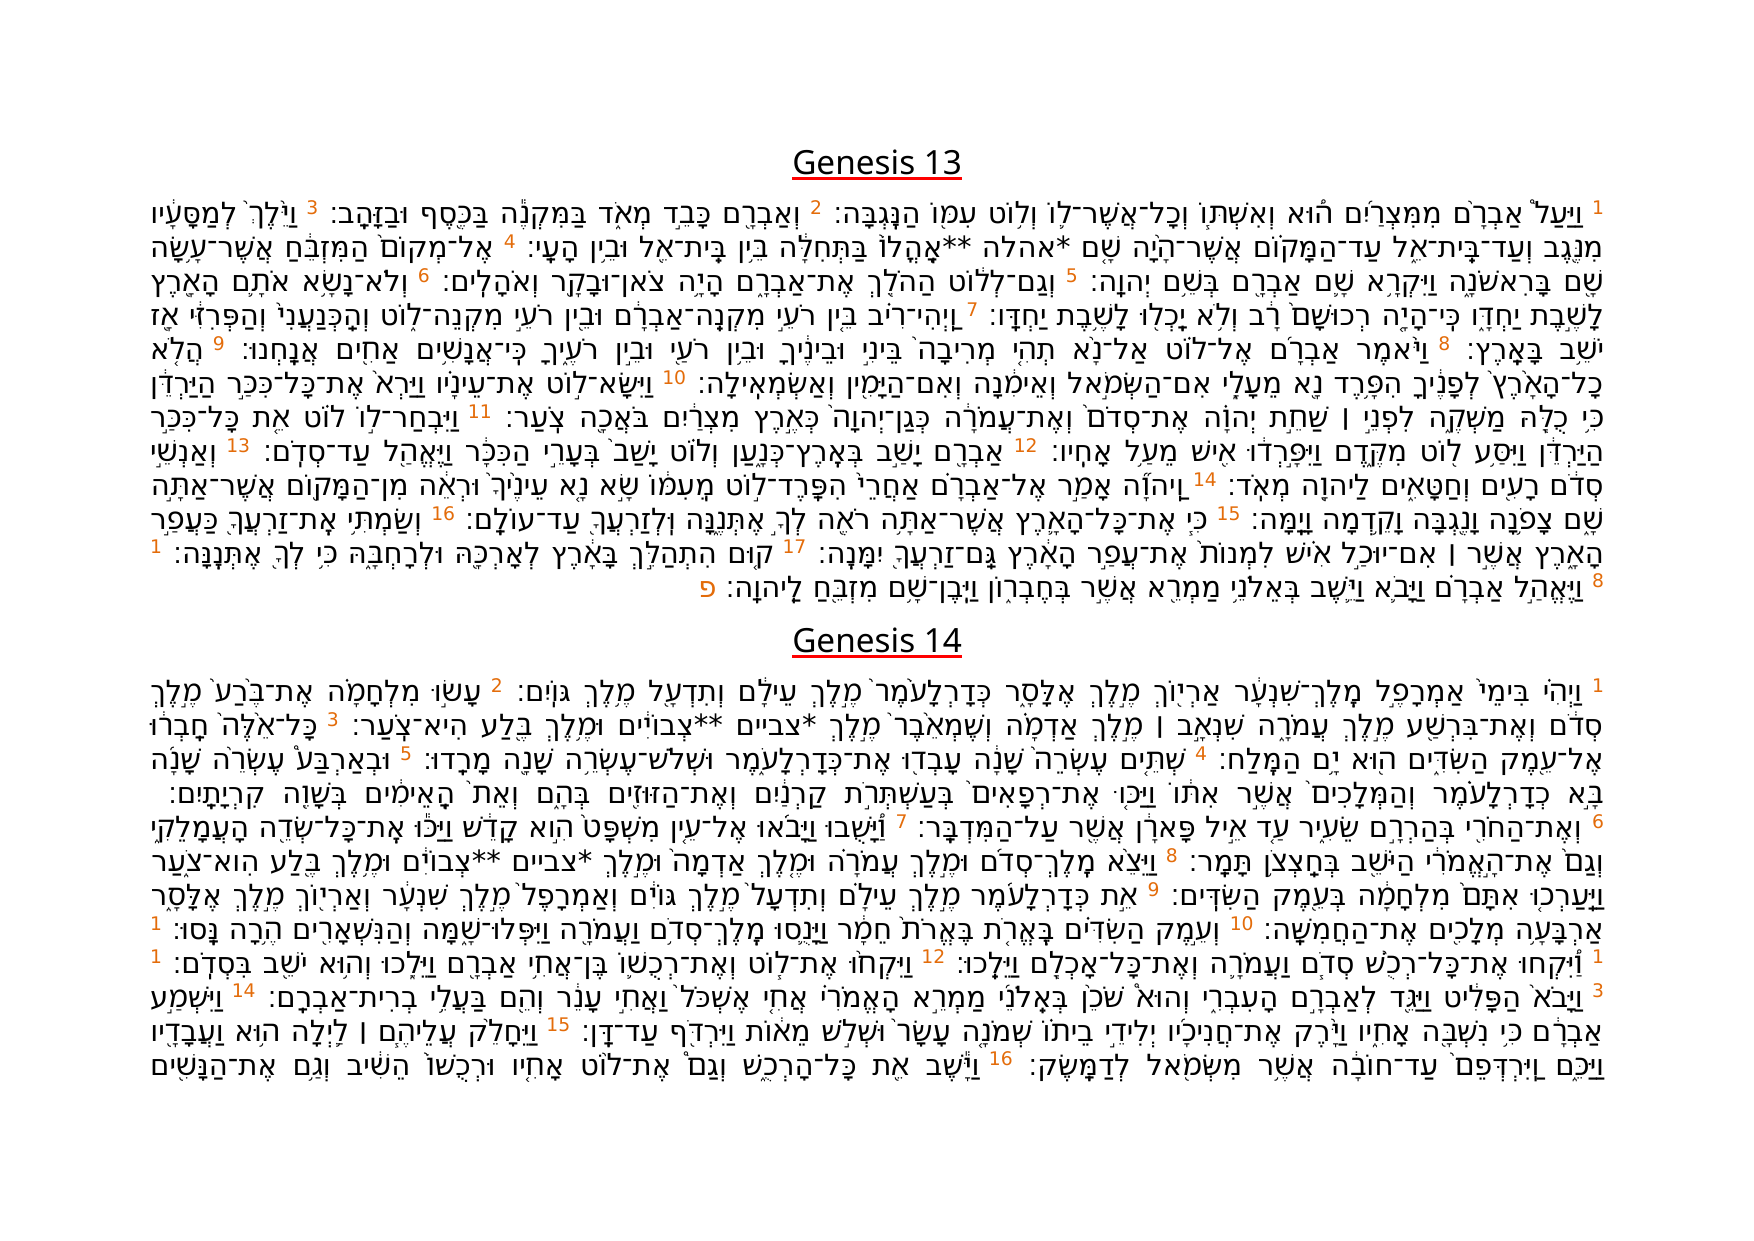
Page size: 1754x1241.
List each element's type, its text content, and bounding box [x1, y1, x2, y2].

text Genesis 13 [150, 139, 1604, 184]
text Genesis 14 [150, 617, 1604, 662]
text 1 וַיַּעַל֩ אַבְרָ֨ם מִמִּצְרַ֜יִם ה֠וּא וְאִשְׁתּ֧וֹ וְכָל־אֲשֶׁר־ל֛וֹ וְל֥וֹט עִמּ֖וֹ הַנֶּֽגְבָּה׃ 2 וְאַבְרָ֖ם כָּבֵ֣ד מְאֹ֑ד בַּמִּקְנֶ֕ה בַּכֶּ֖סֶף וּבַזָּהָֽב׃ ‬‬‬3 וַיֵּ֙לֶךְ֙ לְמַסָּעָ֔יו מִנֶּ֖גֶב וְעַד־בֵּֽית־אֵ֑ל עַד־הַמָּק֗וֹם אֲשֶׁר־הָ֨יָה שָׁ֤ם *אהלה **אֽ͏ָהֳלוֹ֙ בַּתְּחִלָּ֔ה בֵּ֥ין בֵּֽית־אֵ֖ל וּבֵ֥ין הָעָֽי׃ ‬‬‬4 אֶל־מְקוֹם֙ הַמִּזְבֵּ֔חַ אֲשֶׁר־עָ֥שָׂה שָׁ֖ם בָּרִאשֹׁנָ֑ה וַיִּקְרָ֥א שָׁ֛ם אַבְרָ֖ם בְּשֵׁ֥ם יְהוָֽה׃ ‬‬‬5 וְגַם־לְל֔וֹט הַהֹלֵ֖ךְ אֶת־אַבְרָ֑ם הָיָ֥ה צֹאן־וּבָקָ֖ר וְאֹהָלִֽים׃ ‬‬‬6 וְלֹא־נָשָׂ֥א אֹתָ֛ם הָאָ֖רֶץ לָשֶׁ֣בֶת יַחְדָּ֑ו כִּֽי־הָיָ֤ה רְכוּשָׁם֙ רָ֔ב וְלֹ֥א יָֽכְל֖וּ לָשֶׁ֥בֶת יַחְדָּֽו׃ ‬‬‬7 וֽ͏ַיְהִי־רִ֗יב בֵּ֚ין רֹעֵ֣י מִקְנֵֽה־אַבְרָ֔ם וּבֵ֖ין רֹעֵ֣י מִקְנֵה־ל֑וֹט וְהַֽכְּנַעֲנִי֙ וְהַפְּרִזִּ֔י אָ֖ז יֹשֵׁ֥ב בָּאָֽרֶץ׃ ‬‬‬8 וַיֹּ֨אמֶר אַבְרָ֜ם אֶל־ל֗וֹט אַל־נָ֨א תְהִ֤י מְרִיבָה֙ בֵּינִ֣י וּבֵינֶ֔יךָ וּבֵ֥ין רֹעַ֖י וּבֵ֣ין רֹעֶ֑יךָ כִּֽי־אֲנָשִׁ֥ים אַחִ֖ים אֲנָֽחְנוּ׃ ‬‬‬9 הֲלֹ֤א כָל־הָאָ֙רֶץ֙ לְפָנֶ֔יךָ הִפָּ֥רֶד נָ֖א מֵעָלָ֑י אִם־הַשְּׂמֹ֣אל וְאֵימִ֔נָה וְאִם־הַיָּמִ֖ין וְאַשְׂמְאִֽילָה׃ ‬‬‬10 וַיִּשָּׂא־ל֣וֹט אֶת־עֵינָ֗יו וַיַּרְא֙ אֶת־כָּל־כִּכַּ֣ר הַיַּרְדֵּ֔ן כִּ֥י כֻלָּ֖הּ מַשְׁקֶ֑ה לִפְנֵ֣י ׀ שַׁחֵ֣ת יְהוָ֗ה אֶת־סְדֹם֙ וְאֶת־עֲמֹרָ֔ה כְּגַן־יְהוָה֙ כְּאֶ֣רֶץ מִצְרַ֔יִם בֹּאֲכָ֖ה צֹֽעַר׃ ‬‬‬11 וַיִּבְחַר־ל֣וֹ ל֗וֹט אֵ֚ת כָּל־כִּכַּ֣ר הַיַּרְדֵּ֔ן וַיִּסַּ֥ע ל֖וֹט מִקֶּ֑דֶם וַיִּפָּ֣רְד֔וּ אִ֖ישׁ מֵעַ֥ל אָחִֽיו׃ ‬‬‬12 אַבְרָ֖ם יָשַׁ֣ב בְּאֶֽרֶץ־כְּנָ֑עַן וְל֗וֹט יָשַׁב֙ בְּעָרֵ֣י הַכִּכָּ֔ר וַיֶּאֱהַ֖ל עַד־סְדֹֽם׃ ‬‬‬13 וְאַנְשֵׁ֣י סְדֹ֔ם רָעִ֖ים וְחַטָּאִ֑ים לַיהוָ֖ה מְאֹֽד׃ ‬‬‬14 וֽ͏ַיהוָ֞ה אָמַ֣ר אֶל־אַבְרָ֗ם אַחֲרֵי֙ הִפָּֽרֶד־ל֣וֹט מֽ͏ֵעִמּ֔וֹ שָׂ֣א נָ֤א עֵינֶ֙יךָ֙ וּרְאֵ֔ה מִן־הַמָּק֖וֹם אֲשֶׁר־אַתָּ֣ה שָׁ֑ם צָפֹ֥נָה וָנֶ֖גְבָּה וָקֵ֥דְמָה וָיָֽמָּה׃ ‬‬‬15 כִּ֧י אֶת־כָּל־הָאָ֛רֶץ אֲשֶׁר־אַתָּ֥ה רֹאֶ֖ה לְךָ֣ אֶתְּנֶ֑נָּה וּֽלְזַרְעֲךָ֖ עַד־עוֹלָֽם׃ ‬‬‬16 וְשַׂמְתִּ֥י אֶֽת־זַרְעֲךָ֖ כַּעֲפַ֣ר הָאָ֑רֶץ אֲשֶׁ֣ר ׀ אִם־יוּכַ֣ל אִ֗ישׁ לִמְנוֹת֙ אֶת־עֲפַ֣ר הָאָ֔רֶץ גַּֽם־זַרְעֲךָ֖ יִמָּנֶֽה׃ ‬‬‬17 ק֚וּם הִתְהַלֵּ֣ךְ בָּאָ֔רֶץ לְאָרְכָּ֖הּ וּלְרָחְבָּ֑הּ כִּ֥י לְךָ֖ אֶתְּנֶֽנָּה׃ ‬‬‬18 וַיֶּאֱהַ֣ל אַבְרָ֗ם וַיָּבֹ֛א וַיֵּ֛שֶׁב בְּאֵלֹנֵ֥י מַמְרֵ֖א אֲשֶׁ֣ר בְּחֶבְר֑וֹן וַיִּֽבֶן־שָׁ֥ם מִזְבֵּ֖חַ לֽ͏ַיהוָֽה׃ פ ‬‬‬‬‬‬‬‬‬‬‬‬‬‬‬‬‬‬‬‬ [150, 197, 1604, 604]
text 1 וַיְהִ֗י בִּימֵי֙ אַמְרָפֶ֣ל מֶֽלֶךְ־שִׁנְעָ֔ר אַרְי֖וֹךְ מֶ֣לֶךְ אֶלָּסָ֑ר כְּדָרְלָעֹ֙מֶר֙ מֶ֣לֶךְ עֵילָ֔ם וְתִדְעָ֖ל מֶ֥לֶךְ גּוֹיִֽם׃ 2 עָשׂ֣וּ מִלְחָמָ֗ה אֶת־בֶּ֙רַע֙ מֶ֣לֶךְ סְדֹ֔ם וְאֶת־בִּרְשַׁ֖ע מֶ֣לֶךְ עֲמֹרָ֑ה שִׁנְאָ֣ב ׀ מֶ֣לֶךְ אַדְמָ֗ה וְשֶׁמְאֵ֙בֶר֙ מֶ֣לֶךְ *צביים **צְבוֹיִ֔ים וּמֶ֥לֶךְ בֶּ֖לַע הִיא־צֹֽעַר׃ ‬‬‬3 כָּל־אֵ֙לֶּה֙ חָֽבְר֔וּ אֶל־עֵ֖מֶק הַשִּׂדִּ֑ים ה֖וּא יָ֥ם הַמֶּֽלַח׃ ‬‬‬4 שְׁתֵּ֤ים עֶשְׂרֵה֙ שָׁנָ֔ה עָבְד֖וּ אֶת־כְּדָרְלָעֹ֑מֶר וּשְׁלֹשׁ־עֶשְׂרֵ֥ה שָׁנָ֖ה מָרָֽדוּ׃ ‬‬‬5 וּבְאַרְבַּע֩ עֶשְׂרֵ֨ה שָׁנָ֜ה בָּ֣א כְדָרְלָעֹ֗מֶר וְהַמְּלָכִים֙ אֲשֶׁ֣ר אִתּ֔וֹ וַיַּכּ֤וּ אֶת־רְפָאִים֙ בְּעַשְׁתְּרֹ֣ת קַרְנַ֔יִם וְאֶת־הַזּוּזִ֖ים בְּהָ֑ם וְאֵת֙ הֽ͏ָאֵימִ֔ים בְּשָׁוֵ֖ה קִרְיָתָֽיִם׃ ‬‬‬6 וְאֶת־הַחֹרִ֖י בְּהַרְרָ֣ם שֵׂעִ֑יר עַ֚ד אֵ֣יל פָּארָ֔ן אֲשֶׁ֖ר עַל־הַמִּדְבָּֽר׃ ‬‬‬7 וַ֠יָּשֻׁבוּ וַיָּבֹ֜אוּ אֶל־עֵ֤ין מִשְׁפָּט֙ הִ֣וא קָדֵ֔שׁ וַיַּכּ֕וּ אֶֽת־כָּל־שְׂדֵ֖ה הָעֲמָלֵקִ֑י וְגַם֙ אֶת־הָ֣אֱמֹרִ֔י הַיֹּשֵׁ֖ב בְּחַֽצְצֹ֥ן תָּמָֽר׃ ‬‬‬8 וַיֵּצֵ֨א מֶֽלֶךְ־סְדֹ֜ם וּמֶ֣לֶךְ עֲמֹרָ֗ה וּמֶ֤לֶךְ אַדְמָה֙ וּמֶ֣לֶךְ *צביים **צְבוֹיִ֔ם וּמֶ֥לֶךְ בֶּ֖לַע הִוא־צֹ֑עַר וַיַּֽעַרְכ֤וּ אִתָּם֙ מִלְחָמָ֔ה בְּעֵ֖מֶק הַשִּׂדִּֽים׃ ‬‬‬9 אֵ֣ת כְּדָרְלָעֹ֜מֶר מֶ֣לֶךְ עֵילָ֗ם וְתִדְעָל֙ מֶ֣לֶךְ גּוֹיִ֔ם וְאַמְרָפֶל֙ מֶ֣לֶךְ שִׁנְעָ֔ר וְאַרְי֖וֹךְ מֶ֣לֶךְ אֶלָּסָ֑ר אַרְבָּעָ֥ה מְלָכִ֖ים אֶת־הַחֲמִשָּֽׁה׃ ‬‬‬10 וְעֵ֣מֶק הַשִׂדִּ֗ים בּֽ͏ֶאֱרֹ֤ת בֶּאֱרֹת֙ חֵמָ֔ר וַיָּנֻ֛סוּ מֶֽלֶךְ־סְדֹ֥ם וַעֲמֹרָ֖ה וַיִּפְּלוּ־שָׁ֑מָּה וְהַנִּשְׁאָרִ֖ים הֶ֥רָה נָּֽסוּ׃ ‬‬‬11 וַ֠יִּקְחוּ אֶת־כָּל־רְכֻ֨שׁ סְדֹ֧ם וַעֲמֹרָ֛ה וְאֶת־כָּל־אָכְלָ֖ם וַיֵּלֵֽכוּ׃ ‬‬‬12 וַיִּקְח֨וּ אֶת־ל֧וֹט וְאֶת־רְכֻשׁ֛וֹ בֶּן־אֲחִ֥י אַבְרָ֖ם וַיֵּלֵ֑כוּ וְה֥וּא יֹשֵׁ֖ב בִּסְדֹֽם׃ ‬‬‬13 וַיָּבֹא֙ הַפָּלִ֔יט וַיַּגֵּ֖ד לְאַבְרָ֣ם הָעִבְרִ֑י וְהוּא֩ שֹׁכֵ֨ן בְּאֵֽלֹנֵ֜י מַמְרֵ֣א הָאֱמֹרִ֗י אֲחִ֤י אֶשְׁכֹּל֙ וַאֲחִ֣י עָנֵ֔ר וְהֵ֖ם בַּעֲלֵ֥י בְרִית־אַבְרָֽם׃ ‬‬‬14 וַיִּשְׁמַ֣ע אַבְרָ֔ם כִּ֥י נִשְׁבָּ֖ה אָחִ֑יו וַיָּ֨רֶק אֶת־חֲנִיכָ֜יו יְלִידֵ֣י בֵית֗וֹ שְׁמֹנָ֤ה עָשָׂר֙ וּשְׁלֹ֣שׁ מֵא֔וֹת וַיִּרְדֹּ֖ף עַד־דָּֽן׃ ‬‬‬15 וַיֵּחָלֵ֨ק עֲלֵיהֶ֧ם ׀ לַ֛יְלָה ה֥וּא וַעֲבָדָ֖יו וַיַּכֵּ֑ם וֽ͏ַיִּרְדְּפֵם֙ עַד־חוֹבָ֔ה אֲשֶׁ֥ר מִשְּׂמֹ֖אל לְדַמָּֽשֶׂק׃ ‬‬‬16 וַיָּ֕שֶׁב אֵ֖ת כָּל־הָרְכֻ֑שׁ וְגַם֩ אֶת־ל֨וֹט אָחִ֤יו וּרְכֻשׁוֹ֙ הֵשִׁ֔יב וְגַ֥ם אֶת־הַנָּשִׁ֖ים וְאֶת־הָעָֽם׃ ‬‬‬17 וַיֵּצֵ֣א מֶֽלֶךְ־סְדֹם֮ לִקְרָאתוֹ֒ אַחַרֵ֣י שׁוּב֗וֹ מֽ͏ֵהַכּוֹת֙ אֶת־כְּדָר־לָעֹ֔מֶר וְאֶת־הַמְּלָכִ֖ים אֲשֶׁ֣ר אִתּ֑וֹ אֶל־עֵ֣מֶק שָׁוֵ֔ה ה֖וּא עֵ֥מֶק הַמֶּֽלֶךְ׃ ‬‬‬18 וּמַלְכִּי־צֶ֙דֶק֙ מֶ֣לֶךְ שָׁלֵ֔ם הוֹצִ֖יא לֶ֣חֶם וָיָ֑יִן וְה֥וּא כֹהֵ֖ן לְאֵ֥ל עֶלְיֽוֹן׃ ‬‬‬19 וֽ͏ַיְבָרְכֵ֖הוּ וַיֹּאמַ֑ר בָּר֤וּךְ אַבְרָם֙ לְאֵ֣ל עֶלְי֔וֹן קֹנֵ֖ה שָׁמַ֥יִם וָאָֽרֶץ׃ ‬‬‬20 וּבָרוּךְ֙ אֵ֣ל עֶלְי֔וֹן אֲשֶׁר־מִגֵּ֥ן צָרֶ֖יךָ בְּיָדֶ֑ךָ וַיִּתֶּן־ל֥וֹ מַעֲשֵׂ֖ר מִכֹּֽל׃ ‬‬‬21 וַיֹּ֥אמֶר מֶֽלֶךְ־סְדֹ֖ם אֶל־אַבְרָ֑ם תֶּן־לִ֣י הַנֶּ֔פֶשׁ וְהָרְכֻ֖שׁ קַֽח־לָֽךְ׃ ‬‬‬22 וַיֹּ֥אמֶר אַבְרָ֖ם אֶל־מֶ֣לֶךְ סְדֹ֑ם הֲרִימֹ֨תִי יָדִ֤י אֶל־יְהוָה֙ אֵ֣ל עֶלְי֔וֹן קֹנֵ֖ה שָׁמַ֥יִם וָאָֽרֶץ׃ ‬‬‬23 אִם־מִחוּט֙ וְעַ֣ד שְׂרֽוֹךְ־נַ֔עַל וְאִם־אֶקַּ֖ח מִכָּל־אֲשֶׁר־לָ֑ךְ וְלֹ֣א תֹאמַ֔ר אֲנִ֖י הֶעֱשַׁ֥רְתִּי אֶת־אַבְרָֽם׃ ‬‬‬24 בִּלְעָדַ֗י רַ֚ק אֲשֶׁ֣ר אֽ͏ָכְל֣וּ הַנְּעָרִ֔ים וְחֵ֙לֶק֙ הֽ͏ָאֲנָשִׁ֔ים אֲשֶׁ֥ר הָלְכ֖וּ אִתִּ֑י עָנֵר֙ אֶשְׁכֹּ֣ל וּמַמְרֵ֔א הֵ֖ם יִקְח֥וּ חֶלְקָֽם׃ ס ‬‬‬‬‬‬‬‬‬‬‬‬‬‬‬‬‬‬‬‬‬‬‬‬‬‬ [150, 675, 1604, 1082]
